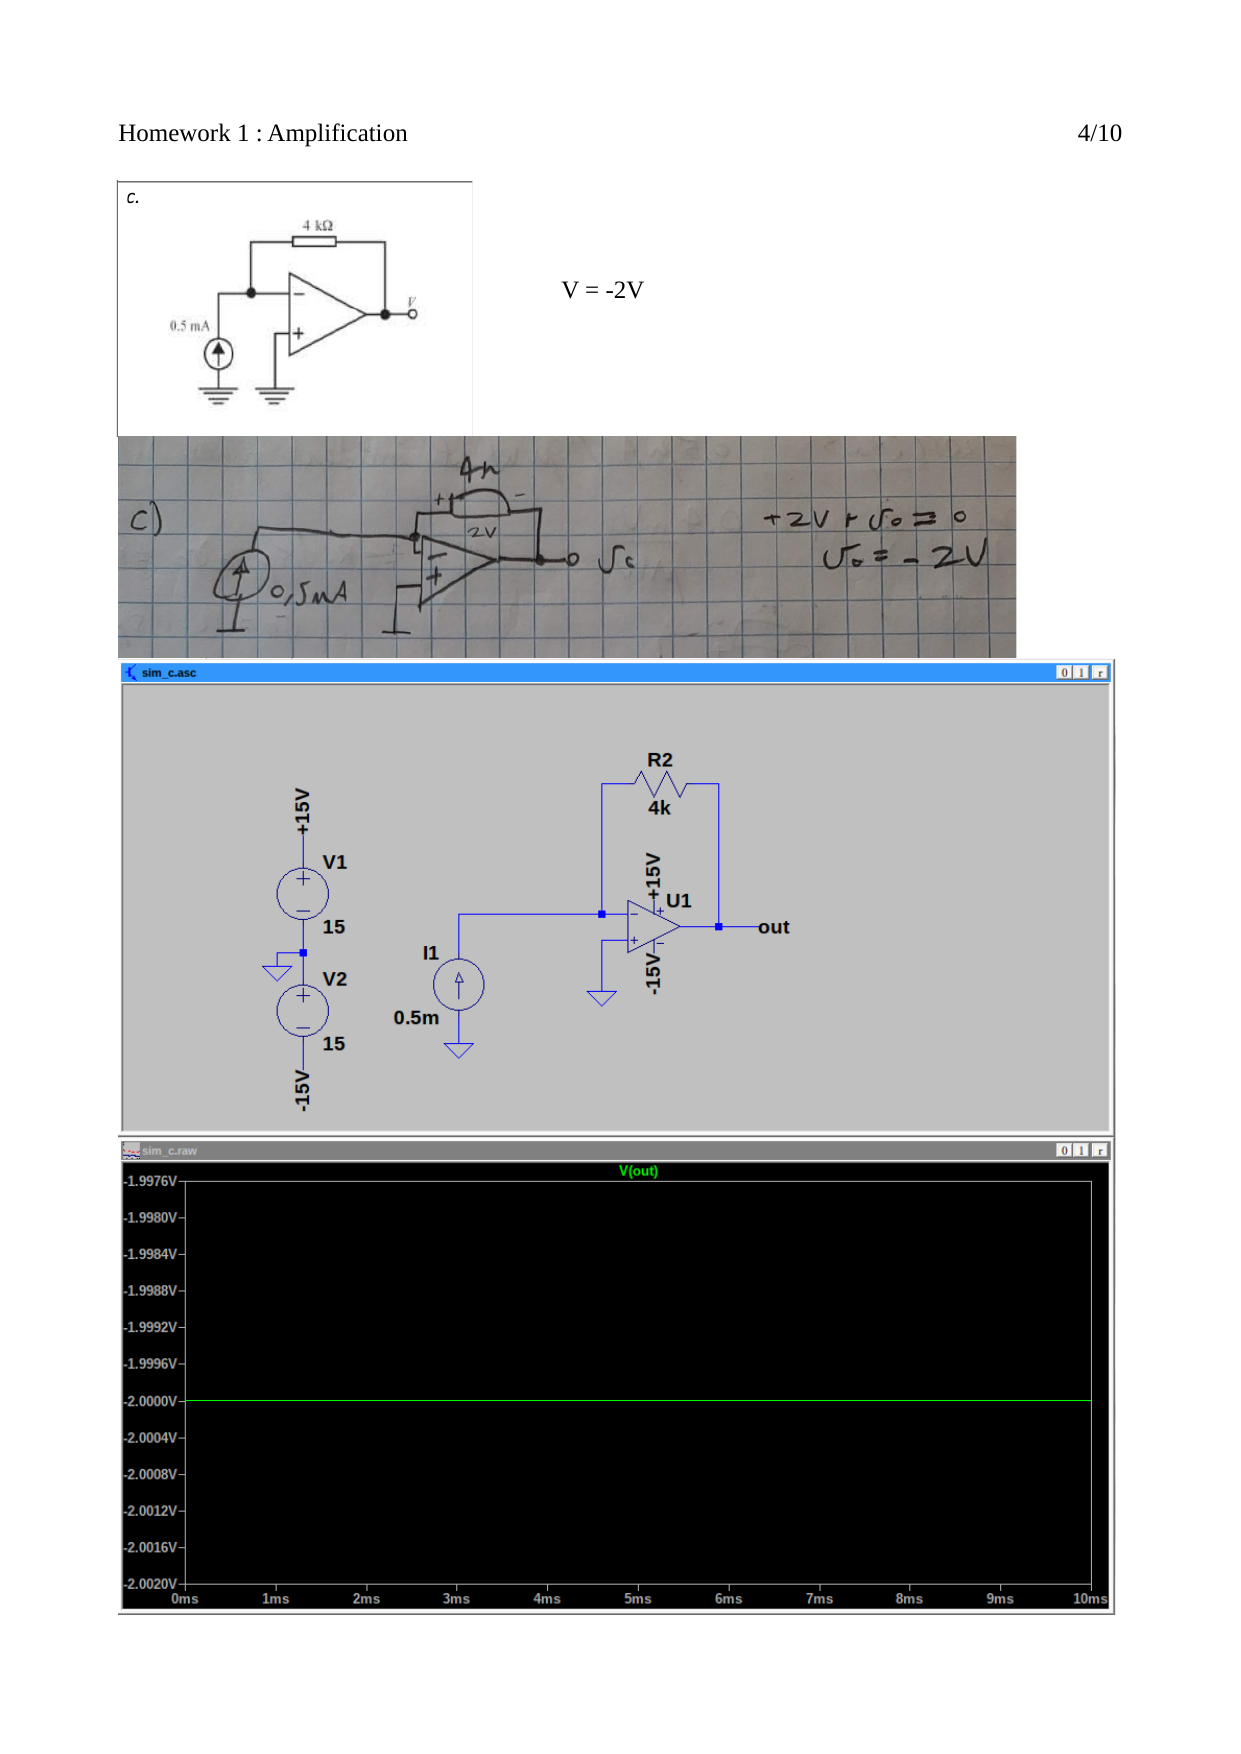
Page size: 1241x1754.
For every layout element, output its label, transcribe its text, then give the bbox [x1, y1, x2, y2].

picture [116, 180, 1116, 1615]
text V = -2V [473, 275, 1122, 304]
